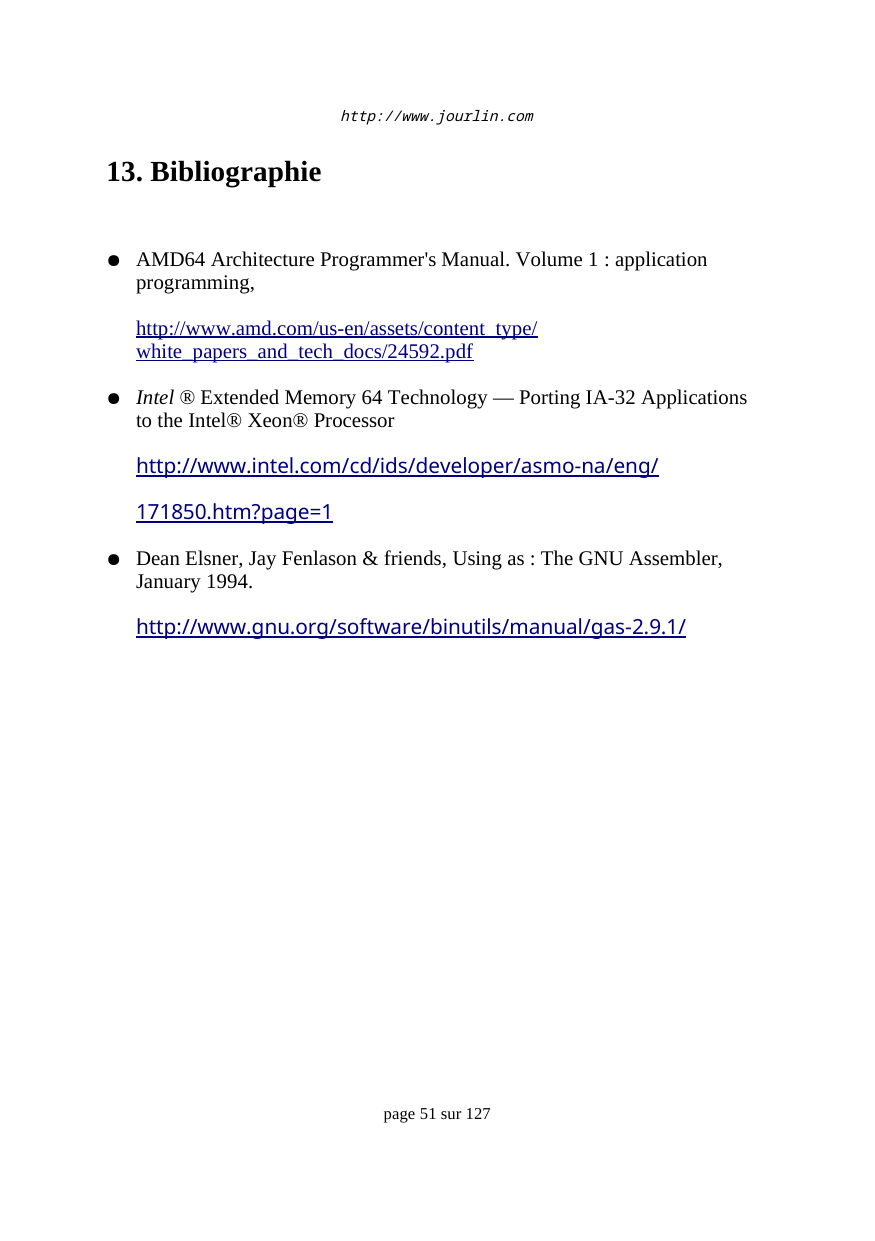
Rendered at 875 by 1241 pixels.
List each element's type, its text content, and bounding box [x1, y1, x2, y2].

list Intel ® Extended Memory 64 Technology — Porting IA-32 Applications to the Intel® Xeon® Processor [106, 375, 768, 432]
list Dean Elsner, Jay Fenlason & friends, Using as : The GNU Assembler, January 1994. [106, 538, 768, 593]
list http://www.amd.com/us-en/assets/content_type/white_papers_and_tech_docs/24592.pdf [106, 306, 768, 363]
list http://www.gnu.org/software/binutils/manual/gas-2.9.1/ [106, 605, 768, 640]
list http://www.intel.com/cd/ids/developer/asmo-na/eng/171850.htm?page=1 [106, 444, 768, 525]
list AMD64 Architecture Programmer's Manual. Volume 1 : application programming, [106, 237, 768, 294]
subtitle 13. Bibliographie [106, 156, 768, 188]
